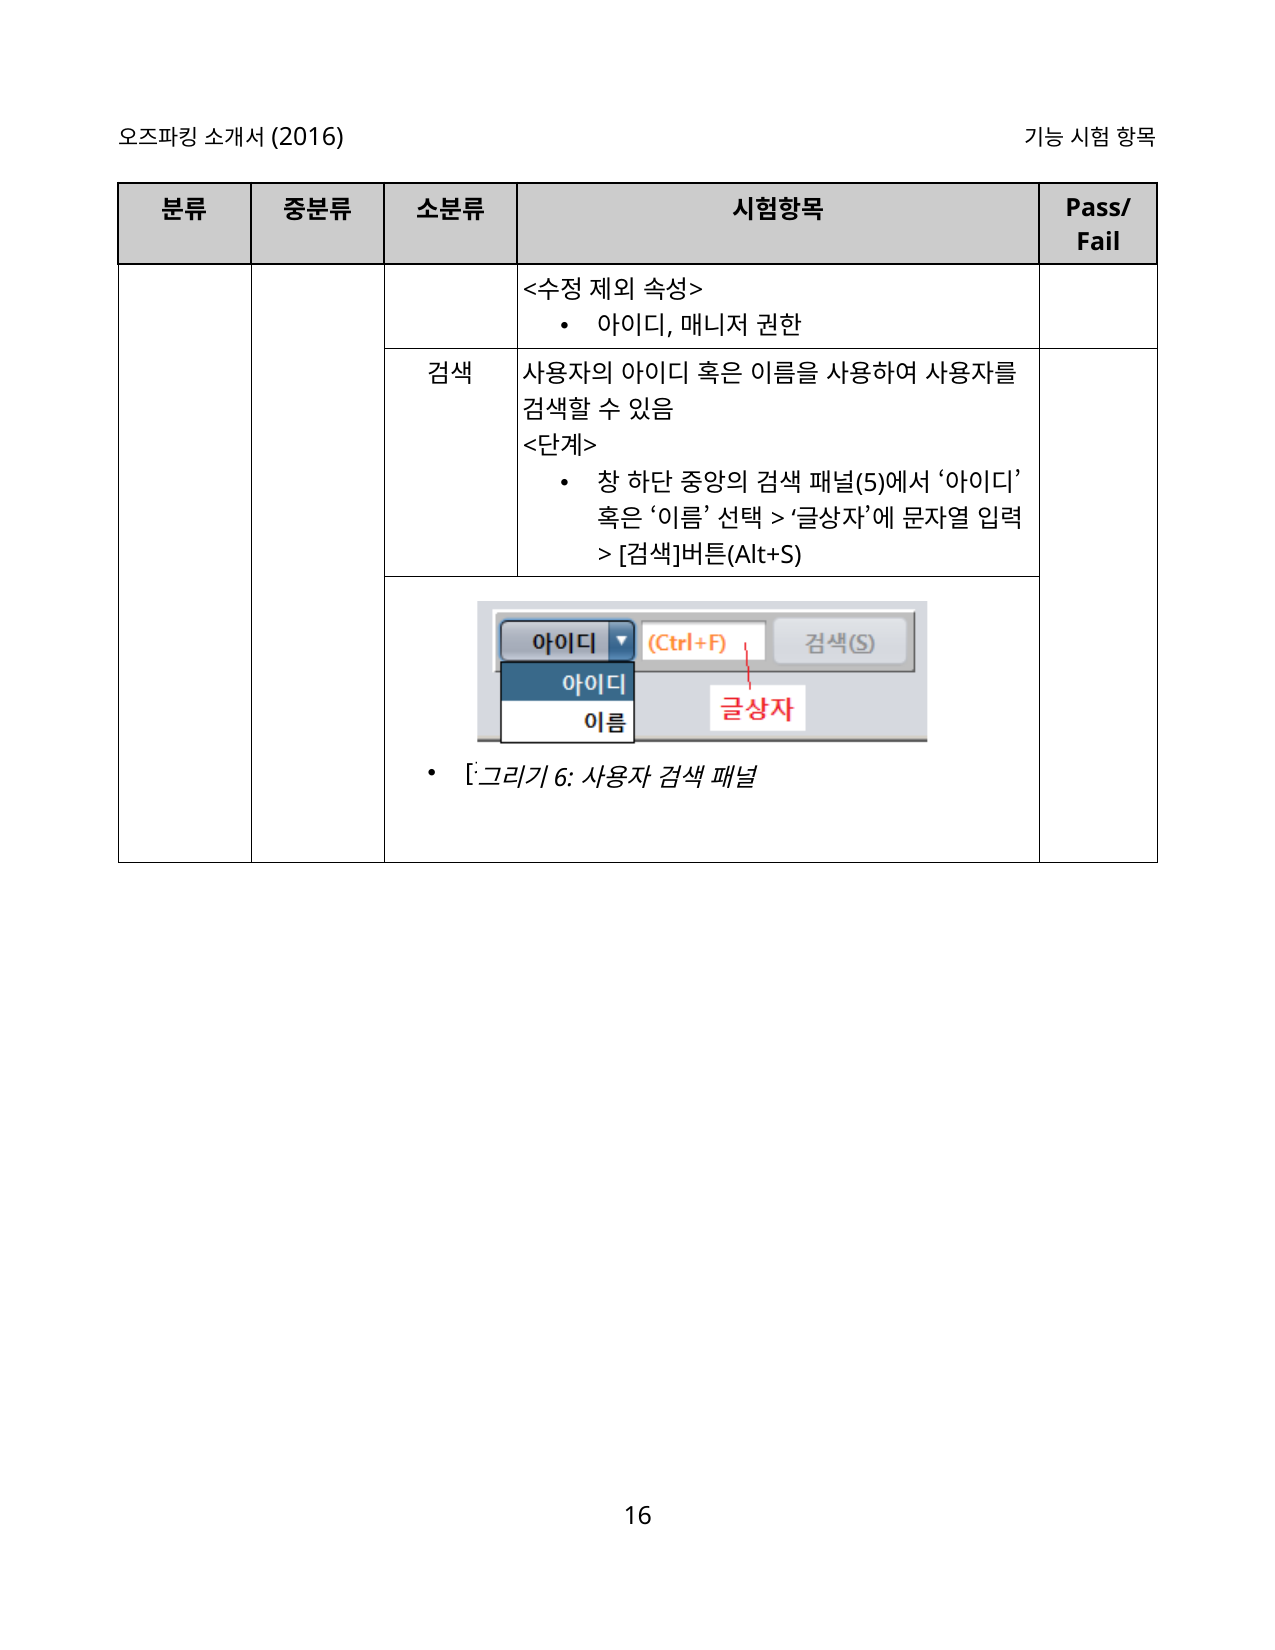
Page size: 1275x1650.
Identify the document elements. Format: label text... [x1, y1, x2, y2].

table_cell [1040, 265, 1157, 347]
table_cell [1040, 576, 1157, 862]
table_cell [252, 265, 384, 862]
table_header 분류 [119, 184, 250, 263]
table_header 소분류 [385, 184, 516, 263]
table_cell [1040, 349, 1157, 576]
table_cell [119, 265, 251, 862]
table_header Pass/Fail [1040, 184, 1156, 263]
table_header 시험항목 [518, 184, 1038, 263]
table_cell [385, 794, 1039, 862]
table_cell 사용자의 아이디 혹은 이름을 사용하여 사용자를 검색할 수 있음 <단계> 창 하단 중앙의 검색 패널(그리기 5)에서 ‘아이디’ 혹은 ‘이름’ 선택 > ‘글상자’에 문자열 입력 > [검색]버튼(Alt+S) [518, 349, 1039, 576]
table_header 중분류 [252, 184, 383, 263]
table_cell [385, 577, 1039, 588]
table_cell <수정 제외 속성> 아이디, 매니저 권한 [518, 265, 1039, 347]
table_cell [검색] 버튼은 검색 조건 변경 때 활성화 됨 [385, 589, 1039, 793]
picture [477, 601, 928, 758]
table_cell 검색 [385, 349, 517, 576]
table_cell [385, 265, 517, 347]
